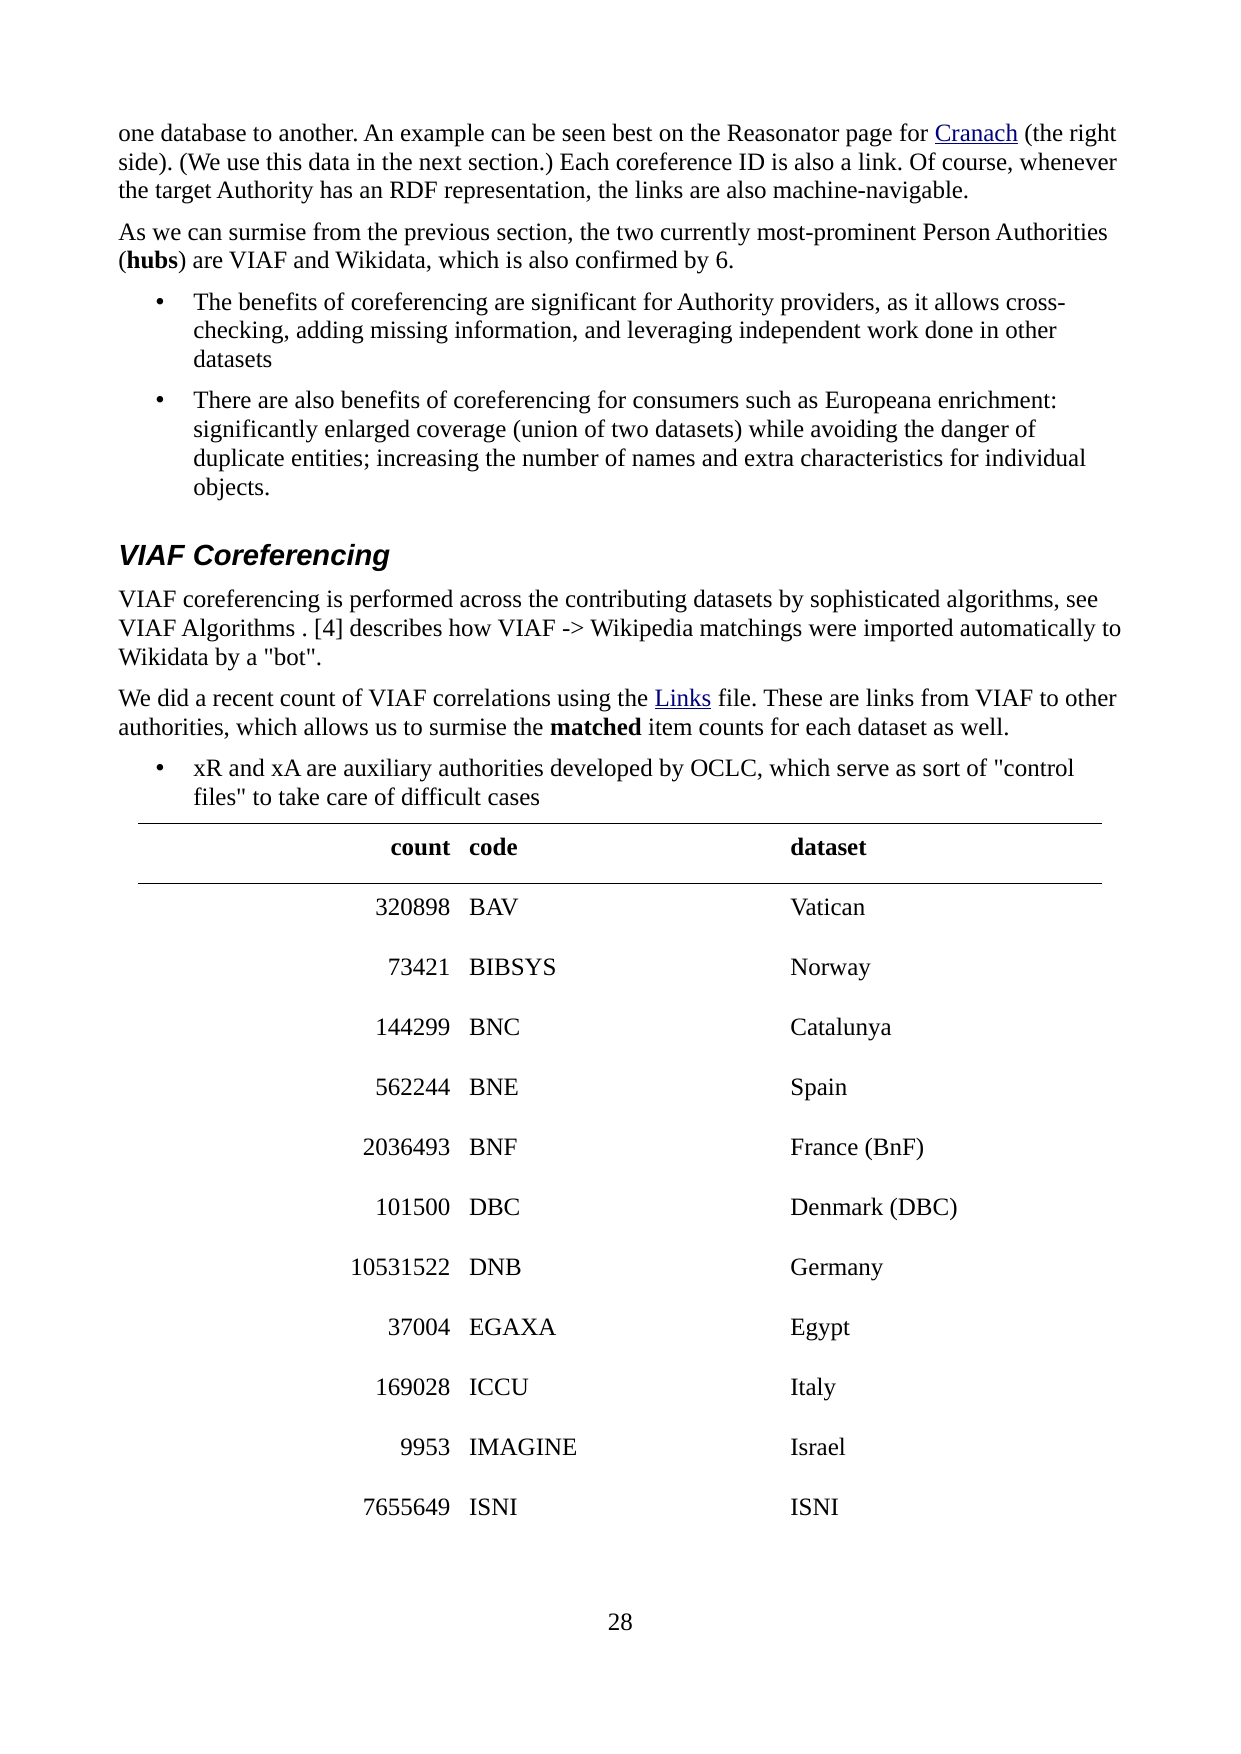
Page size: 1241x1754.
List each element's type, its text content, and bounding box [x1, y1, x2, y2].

list There are also benefits of coreferencing for consumers such as Europeana enrichment: significantly enlarged coverage (union of two datasets) while avoiding the danger of duplicate entities; increasing the number of names and extra characteristics for individual objects. [156, 386, 1122, 501]
list The benefits of coreferencing are significant for Authority providers, as it allows cross-checking, adding missing information, and leveraging independent work done in other datasets [156, 287, 1122, 373]
table_cell EGAXA [460, 1303, 781, 1363]
table_cell 2036493 [138, 1123, 459, 1183]
text We did a recent count of VIAF correlations using the Links file. These are links from VIAF to other authorities, which allows us to surmise the matched item counts for each dataset as well. [118, 683, 1122, 740]
table_cell 169028 [138, 1363, 459, 1423]
table_cell DBC [460, 1183, 781, 1243]
table_cell 37004 [138, 1303, 459, 1363]
table_header code [460, 824, 781, 883]
table_cell 7655649 [138, 1483, 459, 1543]
table_cell Norway [781, 943, 1102, 1003]
table_cell Spain [781, 1063, 1102, 1123]
table_cell BNE [460, 1063, 781, 1123]
table_header dataset [781, 824, 1102, 883]
table_cell ISNI [781, 1483, 1102, 1543]
table_cell France (BnF) [781, 1123, 1102, 1183]
table_cell Israel [781, 1423, 1102, 1483]
table_cell BNF [460, 1123, 781, 1183]
table_cell ISNI [460, 1483, 781, 1543]
table_cell Catalunya [781, 1003, 1102, 1063]
subtitle VIAF Coreferencing [118, 538, 1122, 572]
table_cell 144299 [138, 1003, 459, 1063]
list xR and xA are auxiliary authorities developed by OCLC, which serve as sort of "control files" to take care of difficult cases [156, 753, 1122, 810]
text one database to another. An example can be seen best on the Reasonator page for Cranach (the right side). (We use this data in the next section.) Each coreference ID is also a link. Of course, whenever the target Authority has an RDF representation, the links are also machine-navigable. [118, 118, 1122, 204]
table_cell ICCU [460, 1363, 781, 1423]
table_cell 73421 [138, 943, 459, 1003]
text As we can surmise from the previous section, the two currently most-prominent Person Authorities (hubs) are VIAF and Wikidata, which is also confirmed by 6.. [118, 217, 1122, 274]
table_cell Germany [781, 1243, 1102, 1303]
table_cell Italy [781, 1363, 1102, 1423]
table_header count [138, 824, 459, 883]
table_cell 10531522 [138, 1243, 459, 1303]
table_cell BNC [460, 1003, 781, 1063]
table_cell BAV [460, 884, 781, 943]
table_cell 562244 [138, 1063, 459, 1123]
table_cell Vatican [781, 884, 1102, 943]
table_cell 101500 [138, 1183, 459, 1243]
text VIAF coreferencing is performed across the contributing datasets by sophisticated algorithms, see VIAF Algorithms. [4.] describes how VIAF -> Wikipedia matchings were imported automatically to Wikidata by a "bot". [118, 584, 1122, 670]
table_cell 9953 [138, 1423, 459, 1483]
table_cell Denmark (DBC) [781, 1183, 1102, 1243]
table_cell Egypt [781, 1303, 1102, 1363]
table_cell BIBSYS [460, 943, 781, 1003]
table_cell 320898 [138, 884, 459, 943]
table_cell DNB [460, 1243, 781, 1303]
table_cell IMAGINE [460, 1423, 781, 1483]
